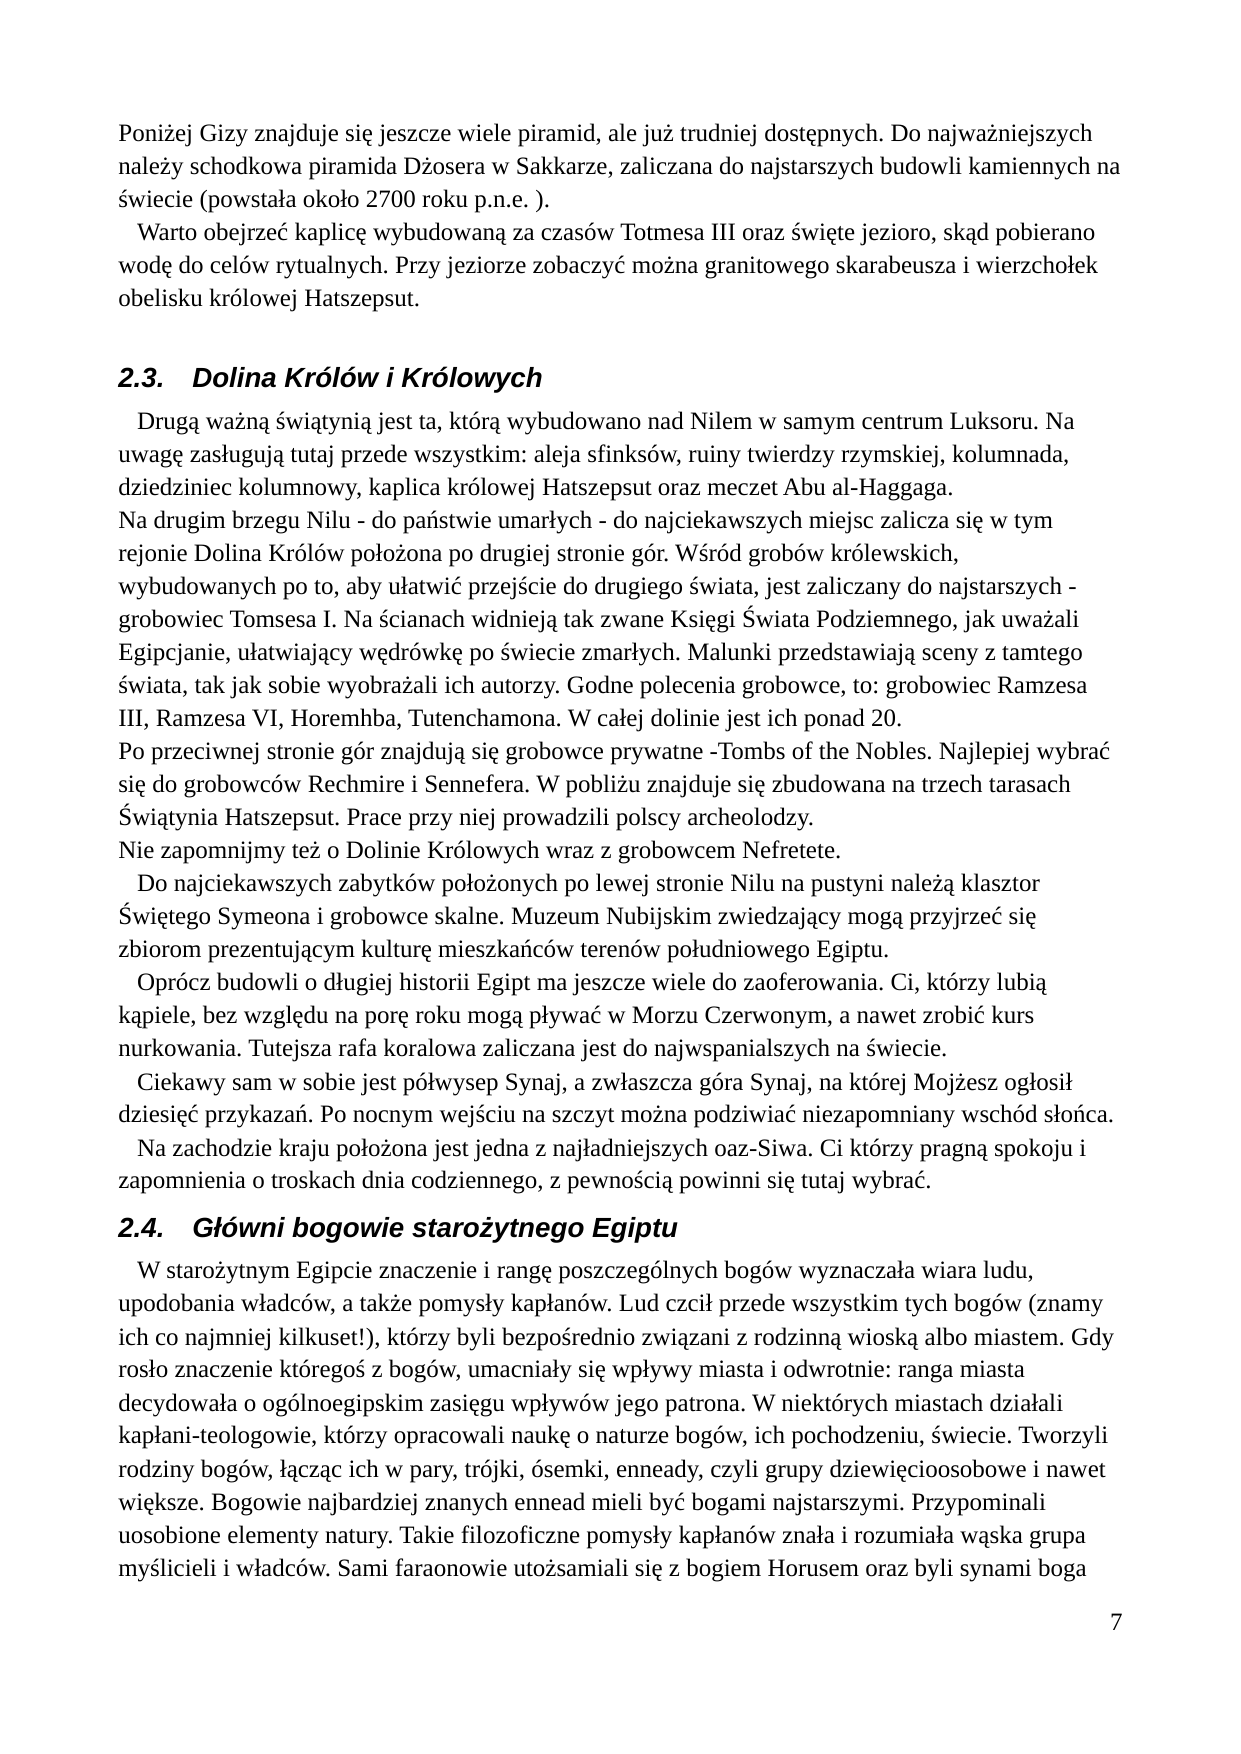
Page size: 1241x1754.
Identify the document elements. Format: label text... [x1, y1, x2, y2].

text Oprócz budowli o długiej historii Egipt ma jeszcze wiele do zaoferowania. Ci, którzy lubią kąpiele, bez względu na porę roku mogą pływać w Morzu Czerwonym, a nawet zrobić kurs nurkowania. Tutejsza rafa koralowa zaliczana jest do najwspanialszych na świecie. [118, 967, 1122, 1062]
text Po przeciwnej stronie gór znajdują się grobowce prywatne -Tombs of the Nobles. Najlepiej wybrać się do grobowców Rechmire i Sennefera. W pobliżu znajduje się zbudowana na trzech tarasach Świątynia Hatszepsut. Prace przy niej prowadzili polscy archeolodzy. [118, 736, 1122, 831]
subtitle Dolina Królów i Królowych [118, 362, 1122, 394]
text Ciekawy sam w sobie jest półwysep Synaj, a zwłaszcza góra Synaj, na której Mojżesz ogłosił dziesięć przykazań. Po nocnym wejściu na szczyt można podziwiać niezapomniany wschód słońca. [118, 1067, 1122, 1128]
subtitle Główni bogowie starożytnego Egiptu [118, 1211, 1122, 1243]
text W starożytnym Egipcie znaczenie i rangę poszczególnych bogów wyznaczała wiara ludu, upodobania władców, a także pomysły kapłanów. Lud czcił przede wszystkim tych bogów (znamy ich co najmniej kilkuset!), którzy byli bezpośrednio związani z rodzinną wioską albo miastem. Gdy rosło znaczenie któregoś z bogów, umacniały się wpływy miasta i odwrotnie: ranga miasta decydowała o ogólnoegipskim zasięgu wpływów jego patrona. W niektórych miastach działali kapłani-teologowie, którzy opracowali naukę o naturze bogów, ich pochodzeniu, świecie. Tworzyli rodziny bogów, łącząc ich w pary, trójki, ósemki, enneady, czyli grupy dziewięcioosobowe i nawet większe. Bogowie najbardziej znanych ennead mieli być bogami najstarszymi. Przypominali uosobione elementy natury. Takie filozoficzne pomysły kapłanów znała i rozumiała wąska grupa myślicieli i władców. Sami faraonowie utożsamiali się z bogiem Horusem oraz byli synami boga [118, 1256, 1122, 1581]
text Nie zapomnijmy też o Dolinie Królowych wraz z grobowcem Nefretete. [118, 835, 1122, 864]
text Drugą ważną świątynią jest ta, którą wybudowano nad Nilem w samym centrum Luksoru. Na uwagę zasługują tutaj przede wszystkim: aleja sfinksów, ruiny twierdzy rzymskiej, kolumnada, dziedziniec kolumnowy, kaplica królowej Hatszepsut oraz meczet Abu al-Haggaga. [118, 406, 1122, 501]
text Do najciekawszych zabytków położonych po lewej stronie Nilu na pustyni należą klasztor Świętego Symeona i grobowce skalne. Muzeum Nubijskim zwiedzający mogą przyjrzeć się zbiorom prezentującym kulturę mieszkańców terenów południowego Egiptu. [118, 868, 1122, 963]
text Na zachodzie kraju położona jest jedna z najładniejszych oaz-Siwa. Ci którzy pragną spokoju i zapomnienia o troskach dnia codziennego, z pewnością powinni się tutaj wybrać. [118, 1133, 1122, 1194]
text Poniżej Gizy znajduje się jeszcze wiele piramid, ale już trudniej dostępnych. Do najważniejszych należy schodkowa piramida Dżosera w Sakkarze, zaliczana do najstarszych budowli kamiennych na świecie (powstała około 2700 roku p.n.e. ). [118, 118, 1122, 213]
text Na drugim brzegu Nilu - do państwie umarłych - do najciekawszych miejsc zalicza się w tym rejonie Dolina Królów położona po drugiej stronie gór. Wśród grobów królewskich, wybudowanych po to, aby ułatwić przejście do drugiego świata, jest zaliczany do najstarszych - grobowiec Tomsesa I. Na ścianach widnieją tak zwane Księgi Świata Podziemnego, jak uważali Egipcjanie, ułatwiający wędrówkę po świecie zmarłych. Malunki przedstawiają sceny z tamtego świata, tak jak sobie wyobrażali ich autorzy. Godne polecenia grobowce, to: grobowiec Ramzesa III, Ramzesa VI, Horemhba, Tutenchamona. W całej dolinie jest ich ponad 20. [118, 505, 1122, 732]
text Warto obejrzeć kaplicę wybudowaną za czasów Totmesa III oraz święte jezioro, skąd pobierano wodę do celów rytualnych. Przy jeziorze zobaczyć można granitowego skarabeusza i wierzchołek obelisku królowej Hatszepsut. [118, 217, 1122, 312]
